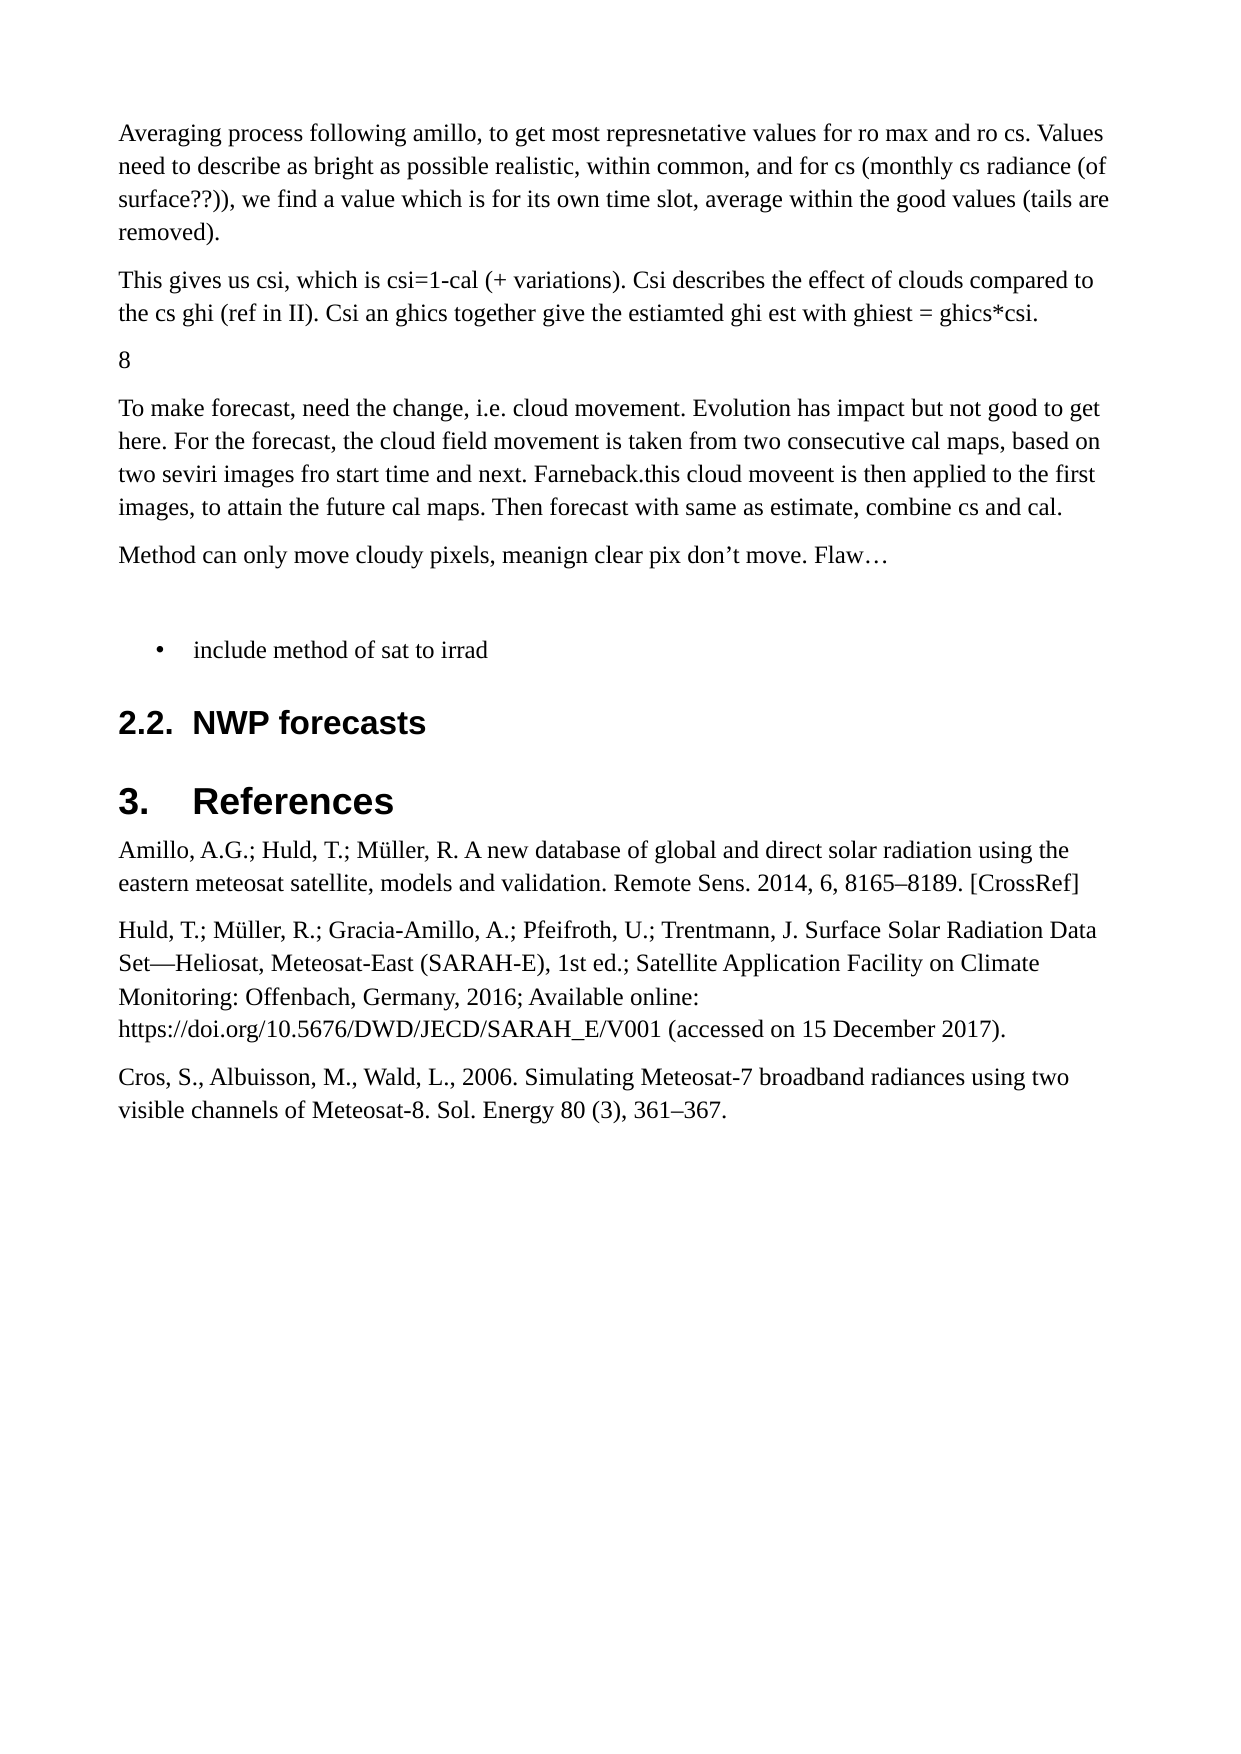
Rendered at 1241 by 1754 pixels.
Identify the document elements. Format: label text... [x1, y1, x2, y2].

text Huld, T.; Müller, R.; Gracia-Amillo, A.; Pfeifroth, U.; Trentmann, J. Surface Solar Radiation Data Set—Heliosat, Meteosat-East (SARAH-E), 1st ed.; Satellite Application Facility on Climate Monitoring: Offenbach, Germany, 2016; Available online: https://doi.org/10.5676/DWD/JECD/SARAH_E/V001 (accessed on 15 December 2017). [118, 916, 1122, 1043]
text To make forecast, need the change, i.e. cloud movement. Evolution has impact but not good to get here. For the forecast, the cloud field movement is taken from two consecutive cal maps, based on two seviri images fro start time and next. Farneback.this cloud moveent is then applied to the first images, to attain the future cal maps. Then forecast with same as estimate, combine cs and cal. [118, 393, 1122, 521]
subtitle References [118, 779, 1122, 822]
text Amillo, A.G.; Huld, T.; Müller, R. A new database of global and direct solar radiation using the eastern meteosat satellite, models and validation. Remote Sens. 2014, 6, 8165–8189. [CrossRef] [118, 835, 1122, 897]
text Method can only move cloudy pixels, meanign clear pix don’t move. Flaw… [118, 540, 1122, 568]
text Cros, S., Albuisson, M., Wald, L., 2006. Simulating Meteosat-7 broadband radiances using two visible channels of Meteosat-8. Sol. Energy 80 (3), 361–367. [118, 1062, 1122, 1124]
list include method of sat to irrad [156, 635, 1122, 664]
text 8 [118, 345, 1122, 374]
text This gives us csi, which is csi=1-cal (+ variations). Csi describes the effect of clouds compared to the cs ghi (ref in II). Csi an ghics together give the estiamted ghi est with ghiest = ghics*csi. [118, 265, 1122, 327]
subtitle NWP forecasts [118, 703, 1122, 742]
text Averaging process following amillo, to get most represnetative values for ro max and ro cs. Values need to describe as bright as possible realistic, within common, and for cs (monthly cs radiance (of surface??)), we find a value which is for its own time slot, average within the good values (tails are removed). [118, 118, 1122, 246]
